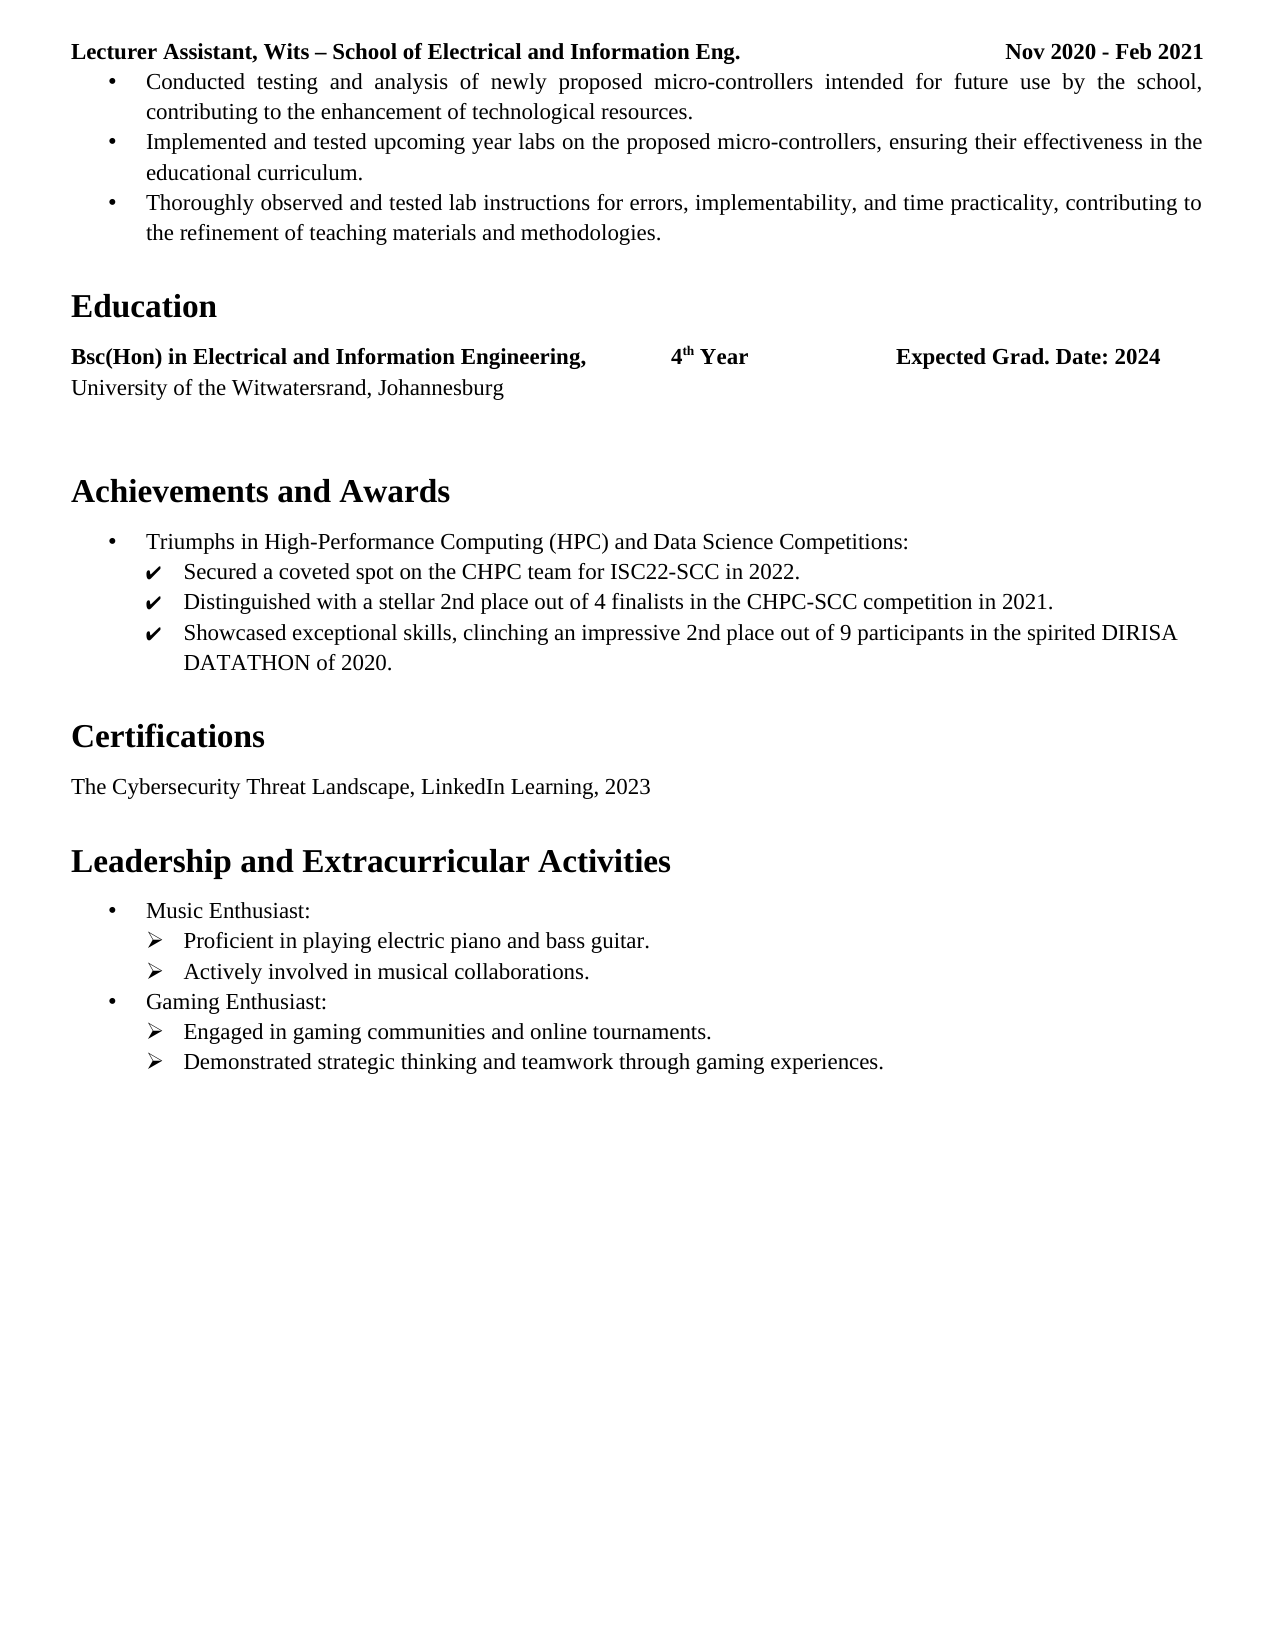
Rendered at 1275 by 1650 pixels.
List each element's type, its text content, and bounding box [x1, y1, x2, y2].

list Music Enthusiast: [108, 897, 1204, 924]
list Engaged in gaming communities and online tournaments. [146, 1018, 1204, 1044]
text Lecturer Assistant, Wits – School of Electrical and Information Eng. Nov 2020 - Feb 2021 [71, 38, 1204, 64]
list Demonstrated strategic thinking and teamwork through gaming experiences. [146, 1048, 1204, 1075]
list Secured a coveted spot on the CHPC team for ISC22-SCC in 2022. [146, 558, 1204, 584]
list Gaming Enthusiast: [108, 988, 1204, 1014]
list Thoroughly observed and tested lab instructions for errors, implementability, and time practicality, contributing to the refinement of teaching materials and methodologies. [108, 189, 1204, 245]
subtitle Achievements and Awards [71, 471, 1204, 510]
subtitle Education [71, 287, 1204, 325]
list Implemented and tested upcoming year labs on the proposed micro-controllers, ensuring their effectiveness in the educational curriculum. [108, 128, 1204, 185]
text University of the Witwatersrand, Johannesburg [71, 373, 1204, 400]
list Conducted testing and analysis of newly proposed micro-controllers intended for future use by the school, contributing to the enhancement of technological resources. [108, 68, 1204, 124]
list Distinguished with a stellar 2nd place out of 4 finalists in the CHPC-SCC competition in 2021. [146, 588, 1204, 615]
list Triumphs in High-Performance Computing (HPC) and Data Science Competitions: [108, 528, 1204, 554]
list Showcased exceptional skills, clinching an impressive 2nd place out of 9 participants in the spirited DIRISA DATATHON of 2020. [146, 619, 1204, 675]
list Actively involved in musical collaborations. [146, 958, 1204, 984]
subtitle Certifications [71, 717, 1204, 755]
subtitle Leadership and Extracurricular Activities [71, 841, 1204, 879]
text Bsc(Hon) in Electrical and Information Engineering, 4th Year Expected Grad. Date: 2024 [71, 343, 1204, 370]
text The Cybersecurity Threat Landscape, LinkedIn Learning, 2023 [71, 773, 1204, 799]
list Proficient in playing electric piano and bass guitar. [146, 928, 1204, 954]
